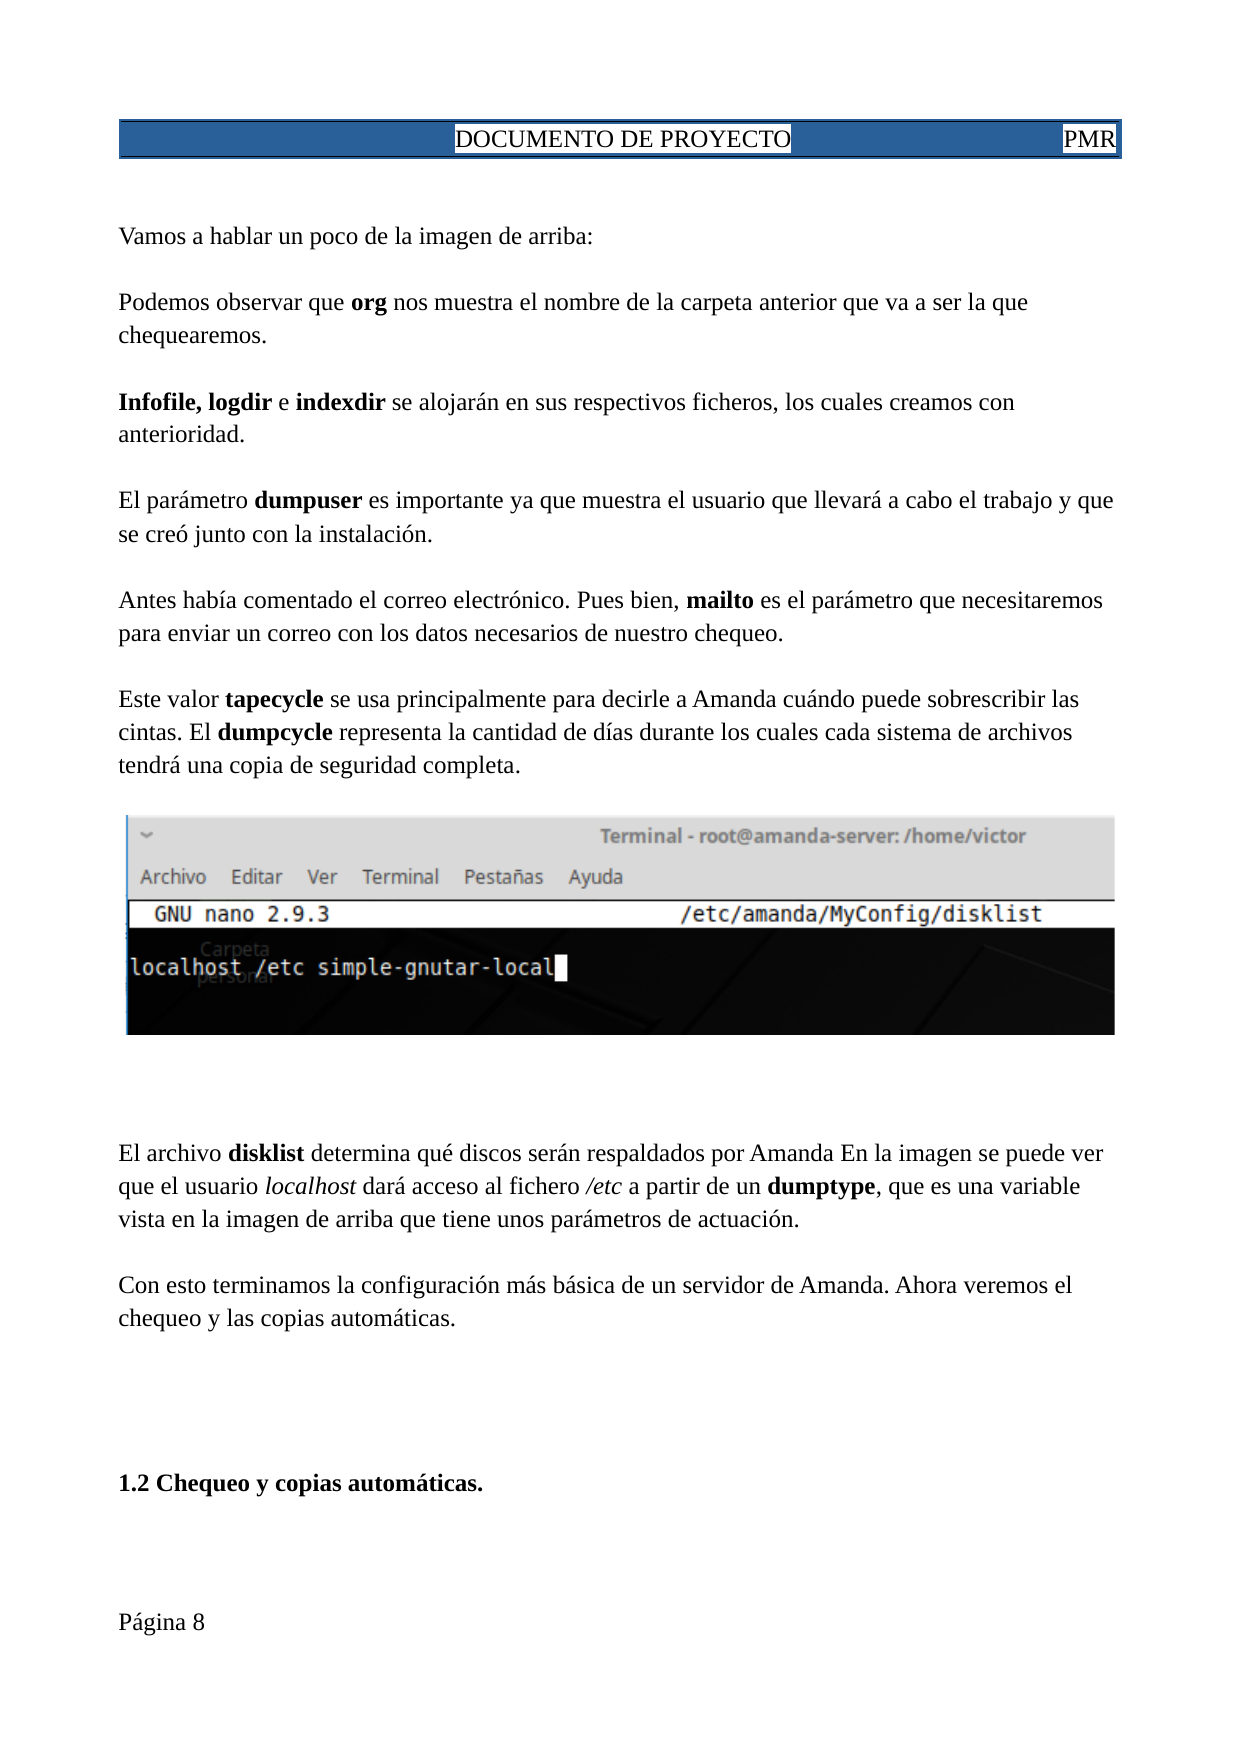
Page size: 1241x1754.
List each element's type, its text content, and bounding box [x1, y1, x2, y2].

text El parámetro dumpuser es importante ya que muestra el usuario que llevará a cabo el trabajo y que se creó junto con la instalación. [118, 486, 1122, 547]
text El archivo disklist determina qué discos serán respaldados por Amanda En la imagen se puede ver que el usuario localhost dará acceso al fichero /etc a partir de un dumptype, que es una variable vista en la imagen de arriba que tiene unos parámetros de actuación. [118, 1138, 1122, 1233]
text Este valor tapecycle se usa principalmente para decirle a Amanda cuándo puede sobrescribir las cintas. El dumpcycle representa la cantidad de días durante los cuales cada sistema de archivos tendrá una copia de seguridad completa. [118, 684, 1122, 778]
text Vamos a hablar un poco de la imagen de arriba: [118, 221, 1122, 250]
picture [125, 815, 1115, 1035]
text Antes había comentado el correo electrónico. Pues bien, mailto es el parámetro que necesitaremos para enviar un correo con los datos necesarios de nuestro chequeo. [118, 585, 1122, 646]
text 1.2 Chequeo y copias automáticas. [118, 1468, 1122, 1497]
text Podemos observar que org nos muestra el nombre de la carpeta anterior que va a ser la que chequearemos. [118, 287, 1122, 349]
text Infofile, logdir e indexdir se alojarán en sus respectivos ficheros, los cuales creamos con anterioridad. [118, 387, 1122, 448]
text Con esto terminamos la configuración más básica de un servidor de Amanda. Ahora veremos el chequeo y las copias automáticas. [118, 1270, 1122, 1332]
